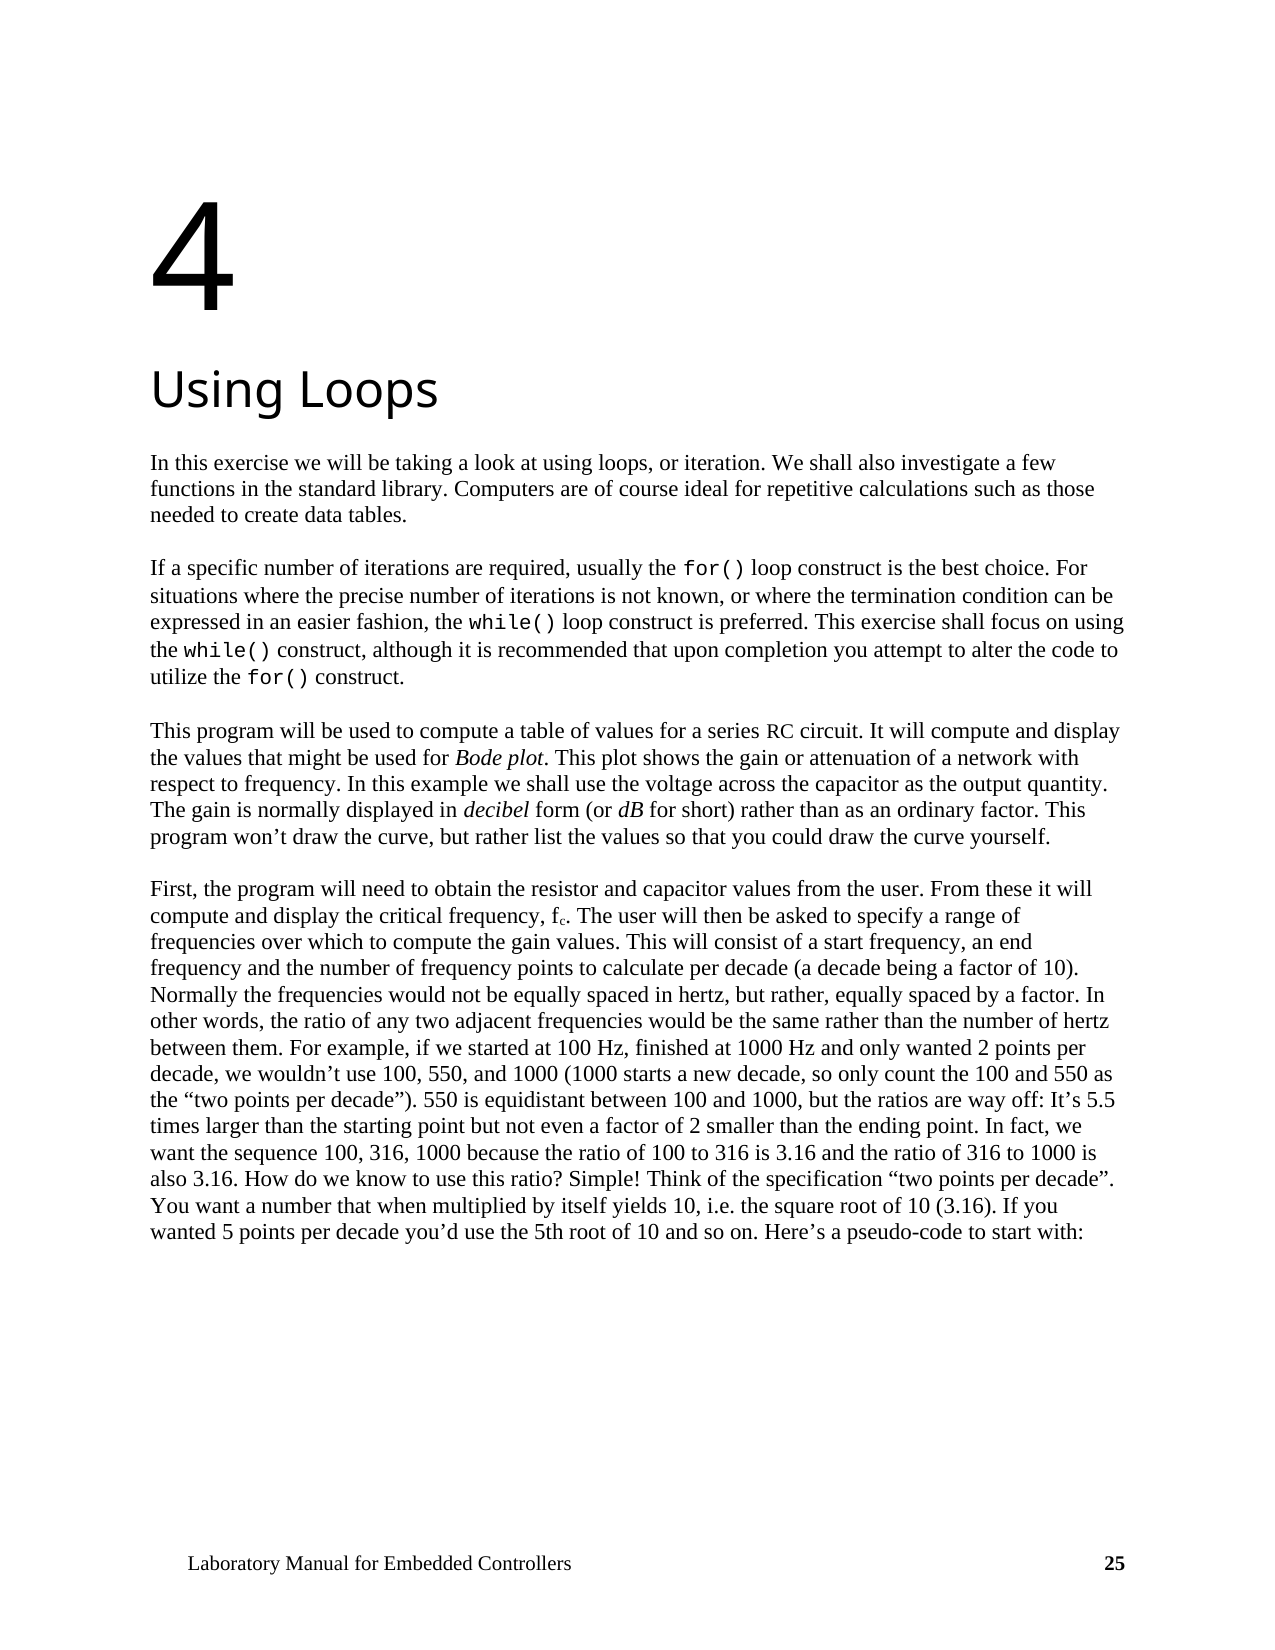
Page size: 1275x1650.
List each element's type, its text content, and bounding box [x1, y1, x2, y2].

text In this exercise we will be taking a look at using loops, or iteration. We shall also investigate a few functions in the standard library. Computers are of course ideal for repetitive calculations such as those needed to create data tables. [150, 449, 1125, 528]
text Using Loops [150, 354, 1125, 422]
title 4 [150, 150, 1125, 354]
text First, the program will need to obtain the resistor and capacitor values from the user. From these it will compute and display the critical frequency, fc. The user will then be asked to specify a range of frequencies over which to compute the gain values. This will consist of a start frequency, an end frequency and the number of frequency points to calculate per decade (a decade being a factor of 10). Normally the frequencies would not be equally spaced in hertz, but rather, equally spaced by a factor. In other words, the ratio of any two adjacent frequencies would be the same rather than the number of hertz between them. For example, if we started at 100 Hz, finished at 1000 Hz and only wanted 2 points per decade, we wouldn’t use 100, 550, and 1000 (1000 starts a new decade, so only count the 100 and 550 as the “two points per decade”). 550 is equidistant between 100 and 1000, but the ratios are way off: It’s 5.5 times larger than the starting point but not even a factor of 2 smaller than the ending point. In fact, we want the sequence 100, 316, 1000 because the ratio of 100 to 316 is 3.16 and the ratio of 316 to 1000 is also 3.16. How do we know to use this ratio? Simple! Think of the specification “two points per decade”. You want a number that when multiplied by itself yields 10, i.e. the square root of 10 (3.16). If you wanted 5 points per decade you’d use the 5th root of 10 and so on. Here’s a pseudo-code to start with: [150, 875, 1125, 1244]
text If a specific number of iterations are required, usually the for() loop construct is the best choice. For situations where the precise number of iterations is not known, or where the termination condition can be expressed in an easier fashion, the while() loop construct is preferred. This exercise shall focus on using the while() construct, although it is recommended that upon completion you attempt to alter the code to utilize the for() construct. [150, 554, 1125, 691]
text This program will be used to compute a table of values for a series RC circuit. It will compute and display the values that might be used for Bode plot. This plot shows the gain or attenuation of a network with respect to frequency. In this example we shall use the voltage across the capacitor as the output quantity. The gain is normally displayed in decibel form (or dB for short) rather than as an ordinary factor. This program won’t draw the curve, but rather list the values so that you could draw the curve yourself. [150, 717, 1125, 849]
